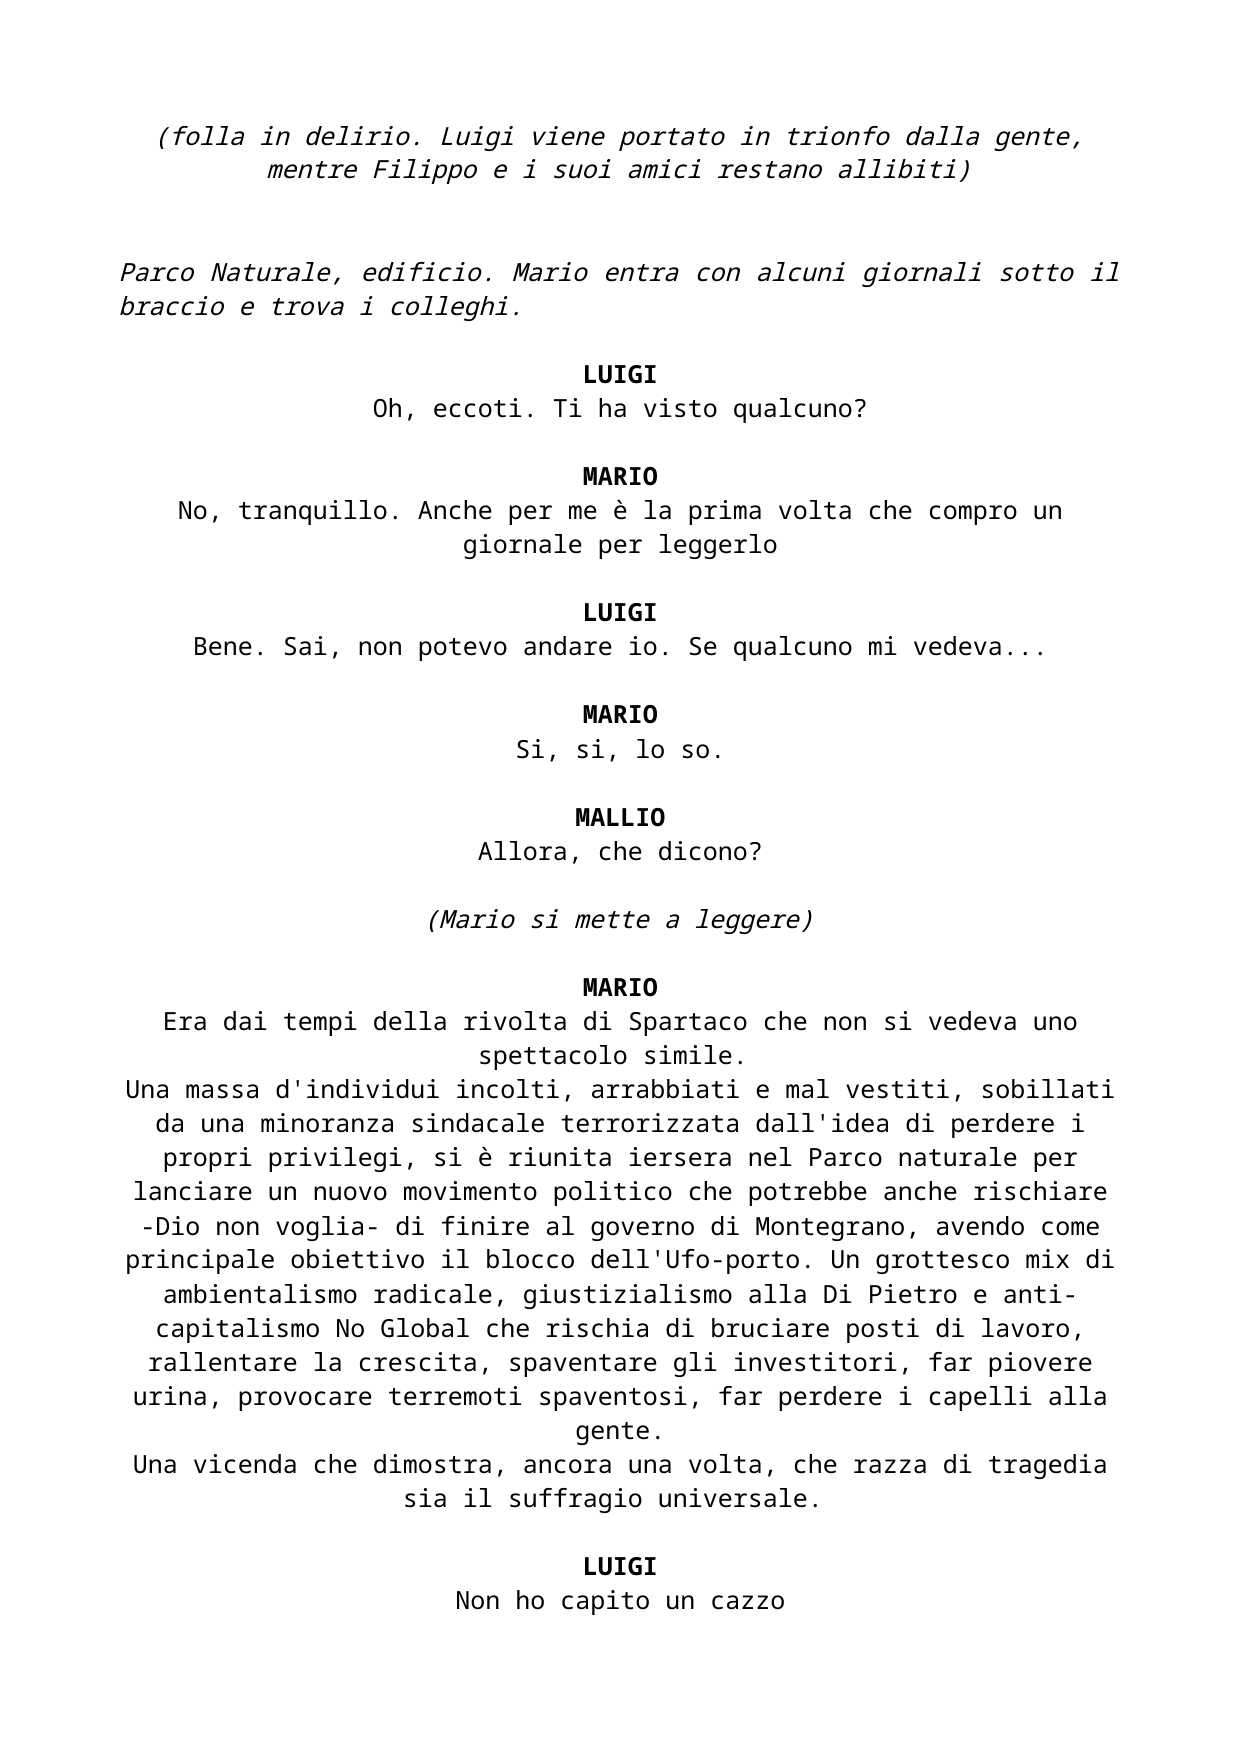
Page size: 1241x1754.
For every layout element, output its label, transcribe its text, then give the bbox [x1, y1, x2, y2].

text Parco Naturale, edificio. Mario entra con alcuni giornali sotto il braccio e trova i colleghi. [118, 254, 1122, 322]
text Una massa d'individui incolti, arrabbiati e mal vestiti, sobillati da una minoranza sindacale terrorizzata dall'idea di perdere i propri privilegi, si è riunita iersera nel Parco naturale per lanciare un nuovo movimento politico che potrebbe anche rischiare -Dio non voglia- di finire al governo di Montegrano, avendo come principale obiettivo il blocco dell'Ufo-porto. Un grottesco mix di ambientalismo radicale, giustizialismo alla Di Pietro e anti-capitalismo No Global che rischia di bruciare posti di lavoro, rallentare la crescita, spaventare gli investitori, far piovere urina, provocare terremoti spaventosi, far perdere i capelli alla gente. [118, 1072, 1122, 1447]
text Oh, eccoti. Ti ha visto qualcuno? [118, 391, 1122, 425]
text Era dai tempi della rivolta di Spartaco che non si vedeva uno spettacolo simile. [118, 1004, 1122, 1072]
text No, tranquillo. Anche per me è la prima volta che compro un giornale per leggerlo [118, 493, 1122, 561]
text (Mario si mette a leggere) [118, 902, 1122, 936]
text Non ho capito un cazzo [118, 1583, 1122, 1617]
text Bene. Sai, non potevo andare io. Se qualcuno mi vedeva... [118, 629, 1122, 663]
text Una vicenda che dimostra, ancora una volta, che razza di tragedia sia il suffragio universale. [118, 1447, 1122, 1515]
text LUIGI [118, 595, 1122, 629]
text MARIO [118, 697, 1122, 731]
text MARIO [118, 970, 1122, 1004]
text (folla in delirio. Luigi viene portato in trionfo dalla gente, mentre Filippo e i suoi amici restano allibiti) [118, 118, 1122, 186]
text MALLIO [118, 799, 1122, 833]
text LUIGI [118, 1549, 1122, 1583]
text MARIO [118, 459, 1122, 493]
text LUIGI [118, 357, 1122, 391]
text Si, si, lo so. [118, 731, 1122, 765]
text Allora, che dicono? [118, 833, 1122, 867]
